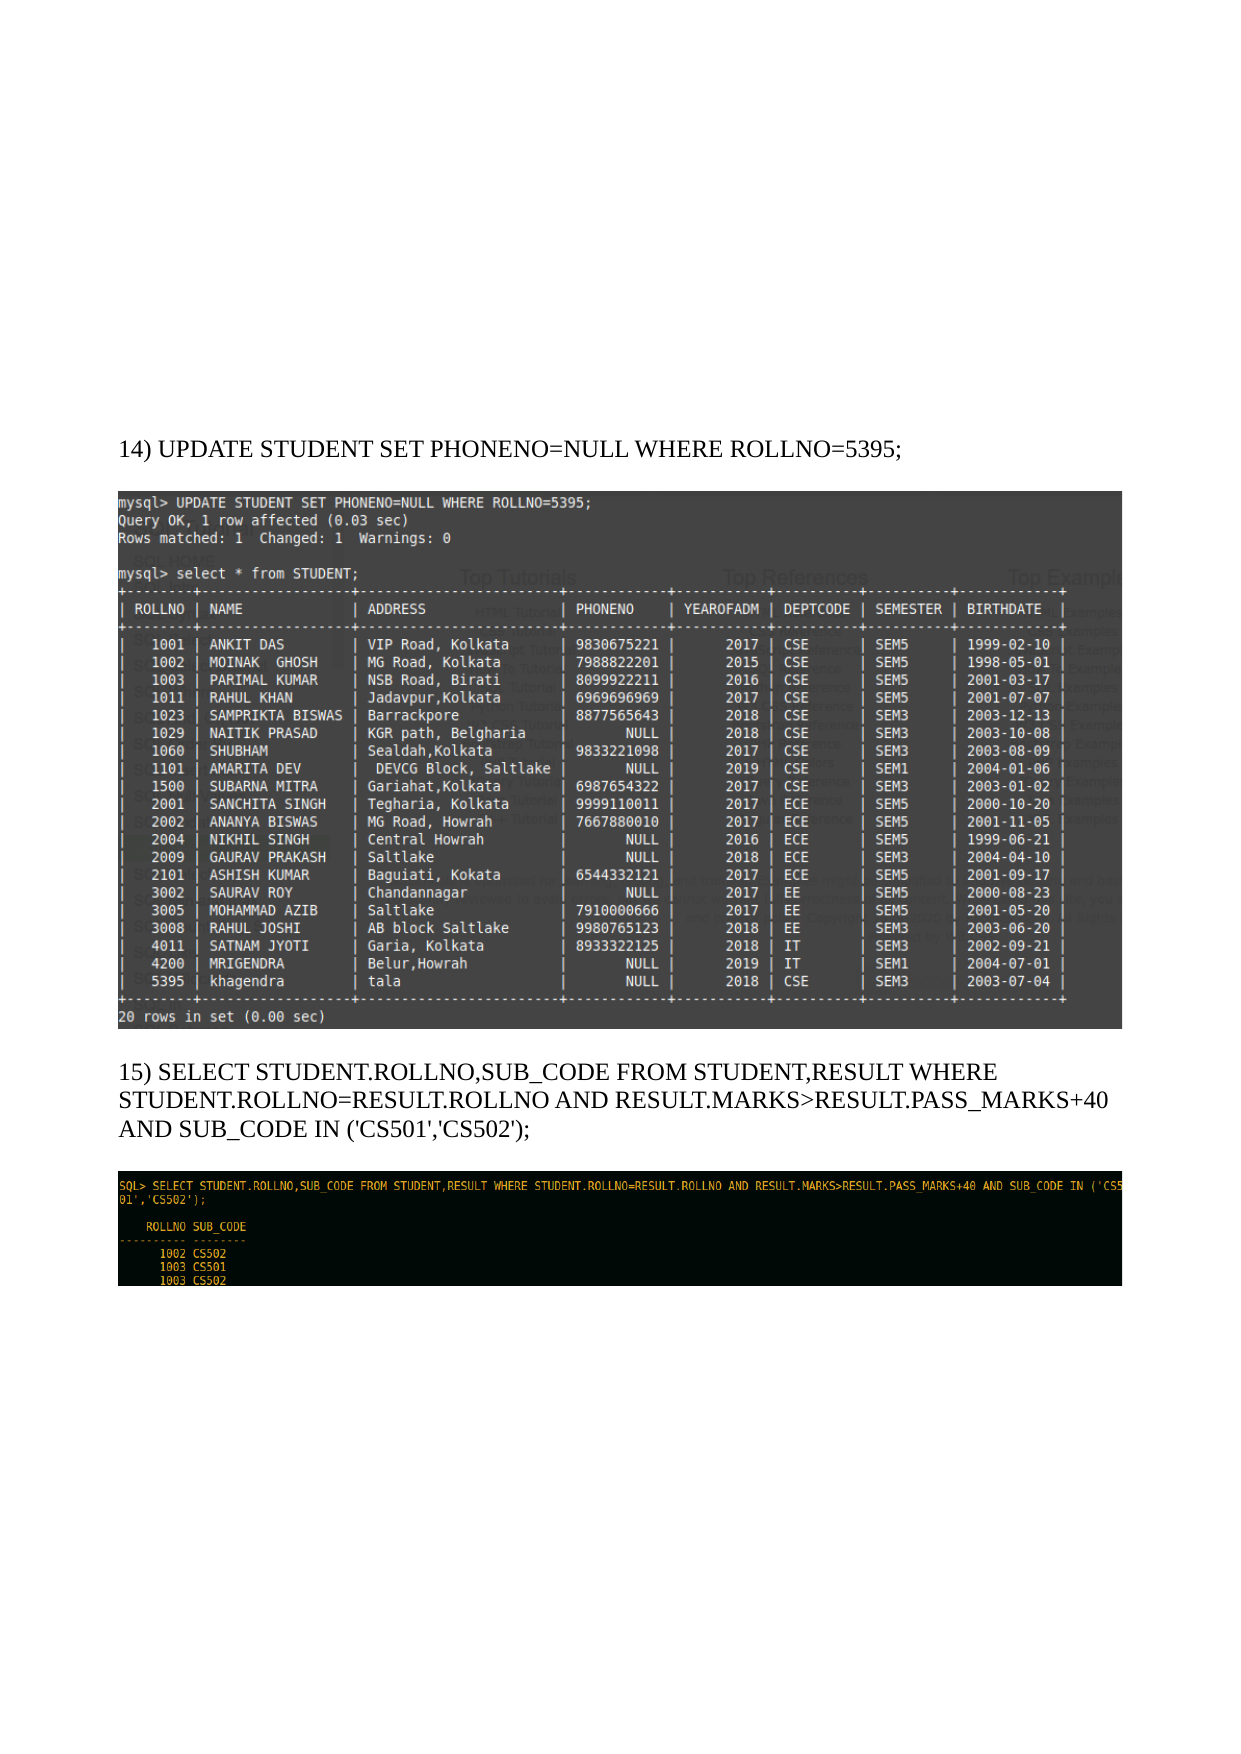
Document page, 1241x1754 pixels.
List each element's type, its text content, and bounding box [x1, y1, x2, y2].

picture [118, 491, 1123, 1029]
text 14) UPDATE STUDENT SET PHONENO=NULL WHERE ROLLNO=5395; [118, 434, 1122, 463]
picture [118, 1171, 1123, 1286]
text 15) SELECT STUDENT.ROLLNO,SUB_CODE FROM STUDENT,RESULT WHERE STUDENT.ROLLNO=RESULT.ROLLNO AND RESULT.MARKS>RESULT.PASS_MARKS+40 AND SUB_CODE IN ('CS501','CS502'); [118, 1057, 1122, 1143]
